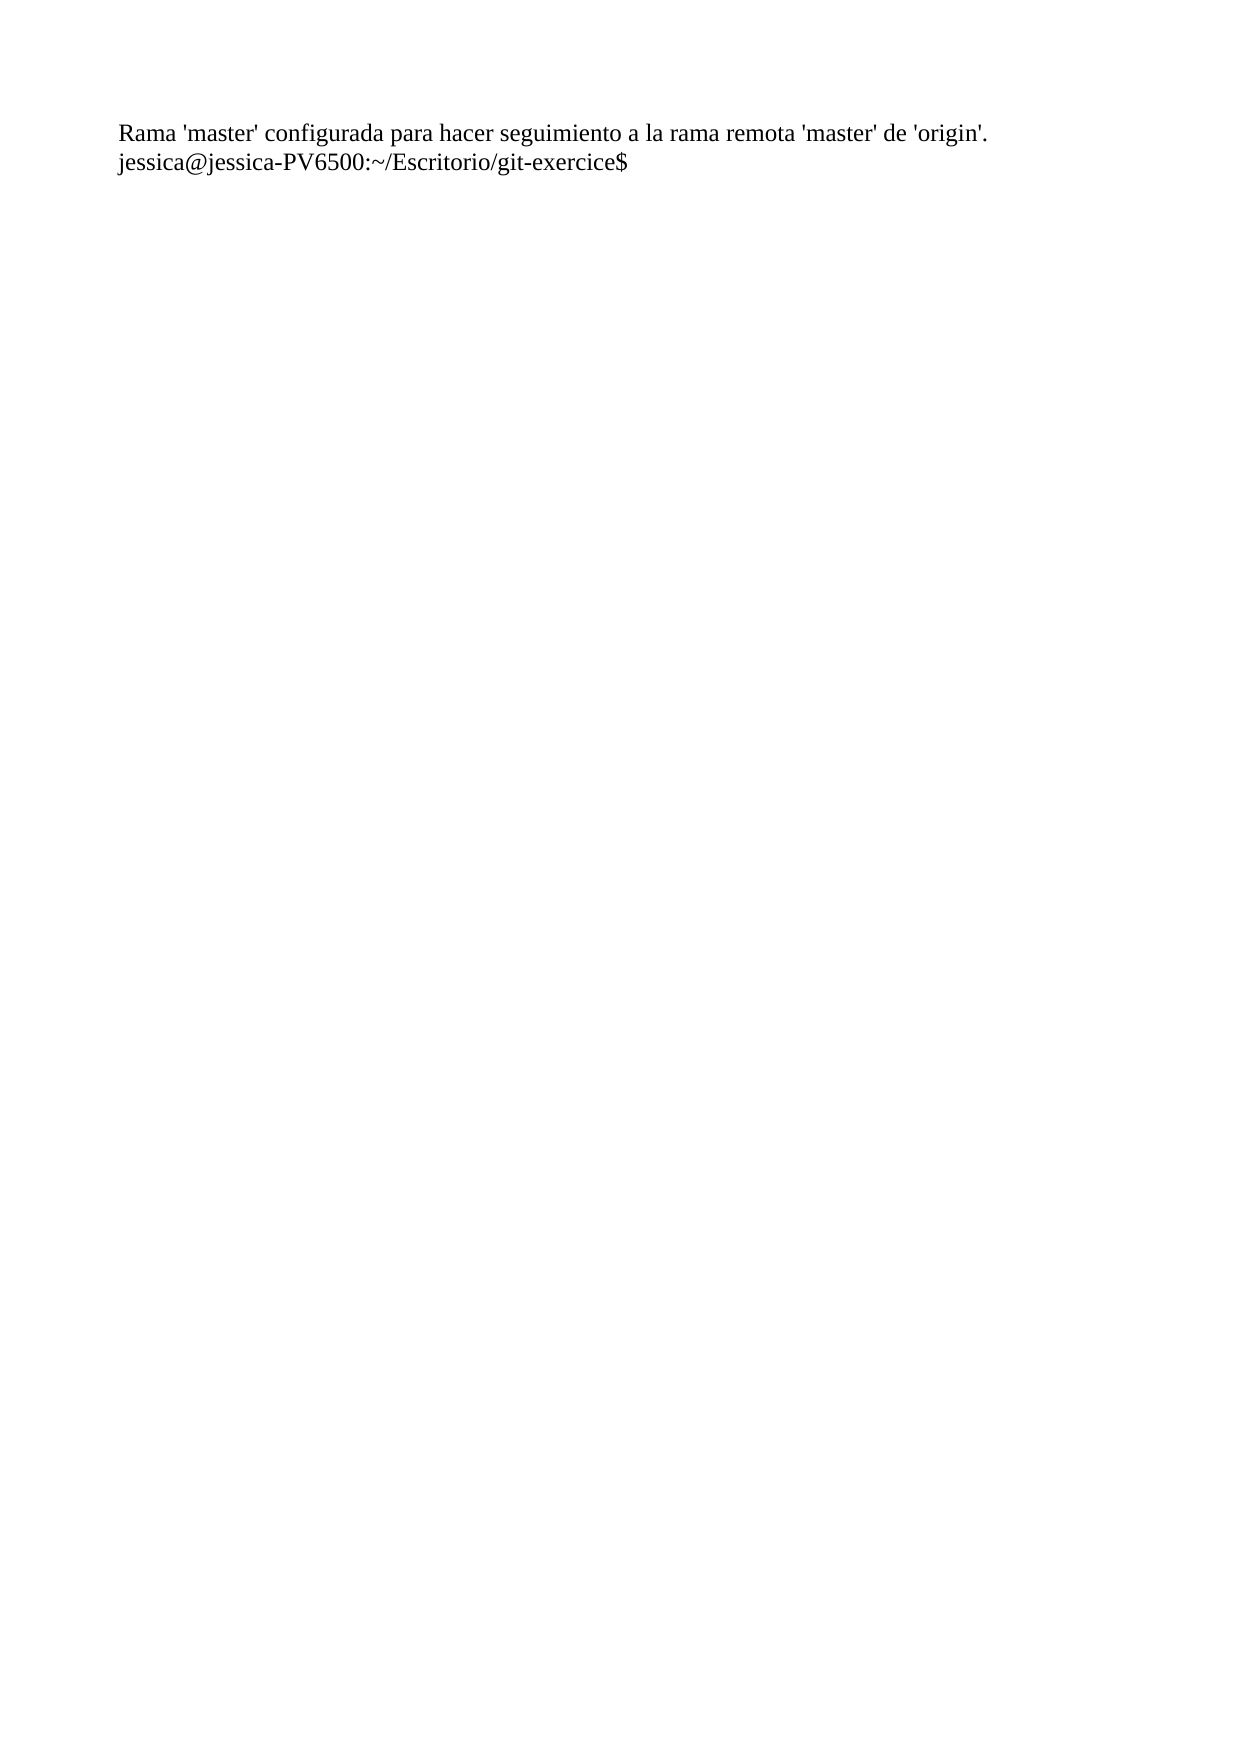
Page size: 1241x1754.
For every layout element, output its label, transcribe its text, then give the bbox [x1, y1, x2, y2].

text jessica@jessica-PV6500:~/Escritorio/git-exercice$ [118, 147, 1122, 176]
text Rama 'master' configurada para hacer seguimiento a la rama remota 'master' de 'origin'. [118, 118, 1122, 147]
